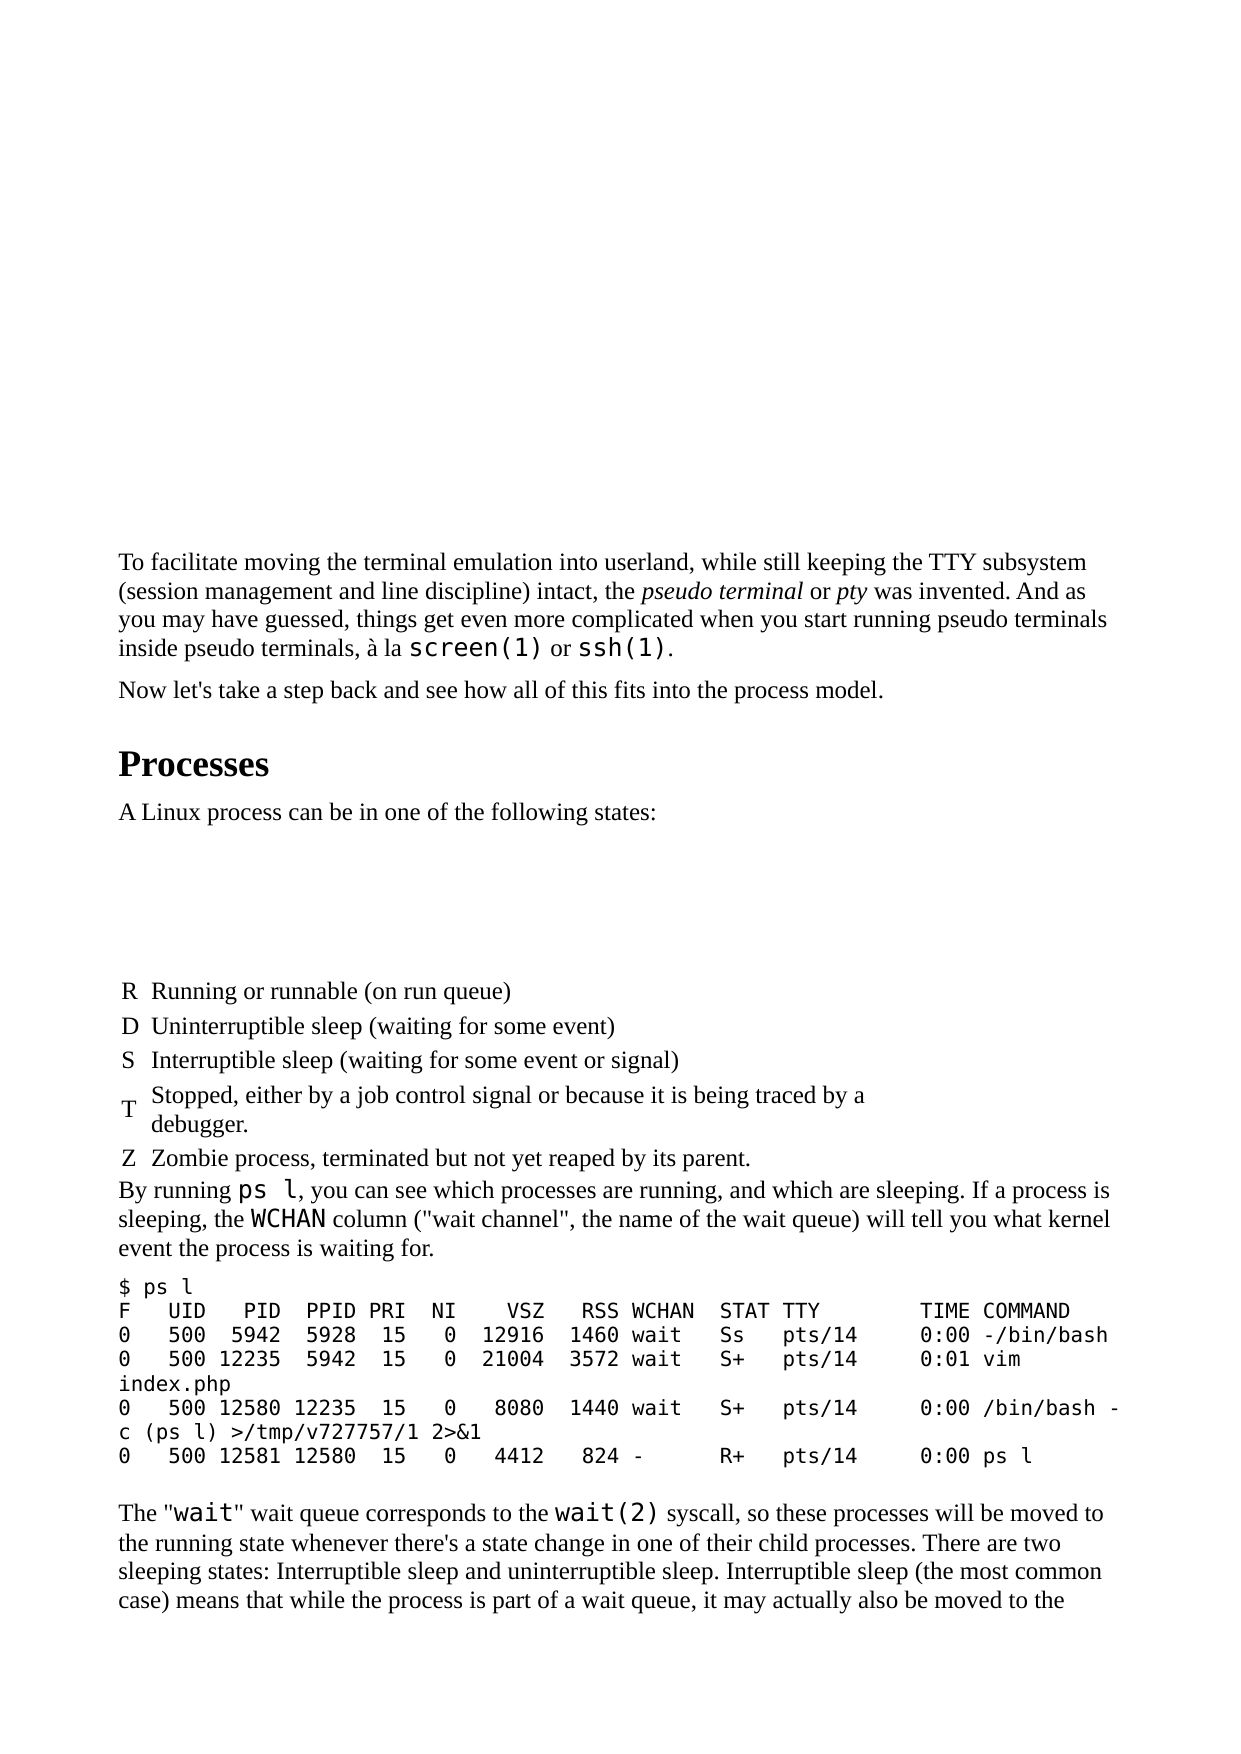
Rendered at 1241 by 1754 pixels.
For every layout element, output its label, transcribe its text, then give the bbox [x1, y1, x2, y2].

table_cell T [118, 1077, 148, 1140]
text A Linux process can be in one of the following states: [118, 797, 1122, 826]
text 0 500 12580 12235 15 0 8080 1440 wait S+ pts/14 0:00 /bin/bash -c (ps l) >/tmp/v727757/1 2>&1 [118, 1396, 1122, 1444]
table_cell Interruptible sleep (waiting for some event or signal) [148, 1043, 971, 1077]
table_cell Uninterruptible sleep (waiting for some event) [148, 1008, 971, 1042]
text 0 500 12581 12580 15 0 4412 824 - R+ pts/14 0:00 ps l [118, 1444, 1122, 1469]
table_cell Zombie process, terminated but not yet reaped by its parent. [148, 1140, 971, 1175]
text To facilitate moving the terminal emulation into userland, while still keeping the TTY subsystem (session management and line discipline) intact, the pseudo terminal or pty was invented. And as you may have guessed, things get even more complicated when you start running pseudo terminals inside pseudo terminals, à la screen(1) or ssh(1). [118, 547, 1122, 662]
text By running ps l, you can see which processes are running, and which are sleeping. If a process is sleeping, the WCHAN column ("wait channel", the name of the wait queue) will tell you what kernel event the process is waiting for. [118, 1175, 1122, 1262]
table_cell Z [118, 1140, 148, 1175]
text 0 500 12235 5942 15 0 21004 3572 wait S+ pts/14 0:01 vim index.php [118, 1347, 1122, 1396]
text $ ps l [118, 1275, 1122, 1299]
table_header Running or runnable (on run queue) [148, 973, 971, 1008]
text Now let's take a step back and see how all of this fits into the process model. [118, 675, 1122, 704]
text 0 500 5942 5928 15 0 12916 1460 wait Ss pts/14 0:00 -/bin/bash [118, 1323, 1122, 1347]
table_cell D [118, 1008, 148, 1042]
table_cell S [118, 1043, 148, 1077]
subtitle Processes [118, 741, 1122, 784]
table_cell Stopped, either by a job control signal or because it is being traced by a debugger. [148, 1077, 971, 1140]
table_header R [118, 973, 148, 1008]
text F UID PID PPID PRI NI VSZ RSS WCHAN STAT TTY TIME COMMAND [118, 1299, 1122, 1323]
text The "wait" wait queue corresponds to the wait(2) syscall, so these processes will be moved to the running state whenever there's a state change in one of their child processes. There are two sleeping states: Interruptible sleep and uninterruptible sleep. Interruptible sleep (the most common case) means that while the process is part of a wait queue, it may actually also be moved to the [118, 1498, 1122, 1614]
